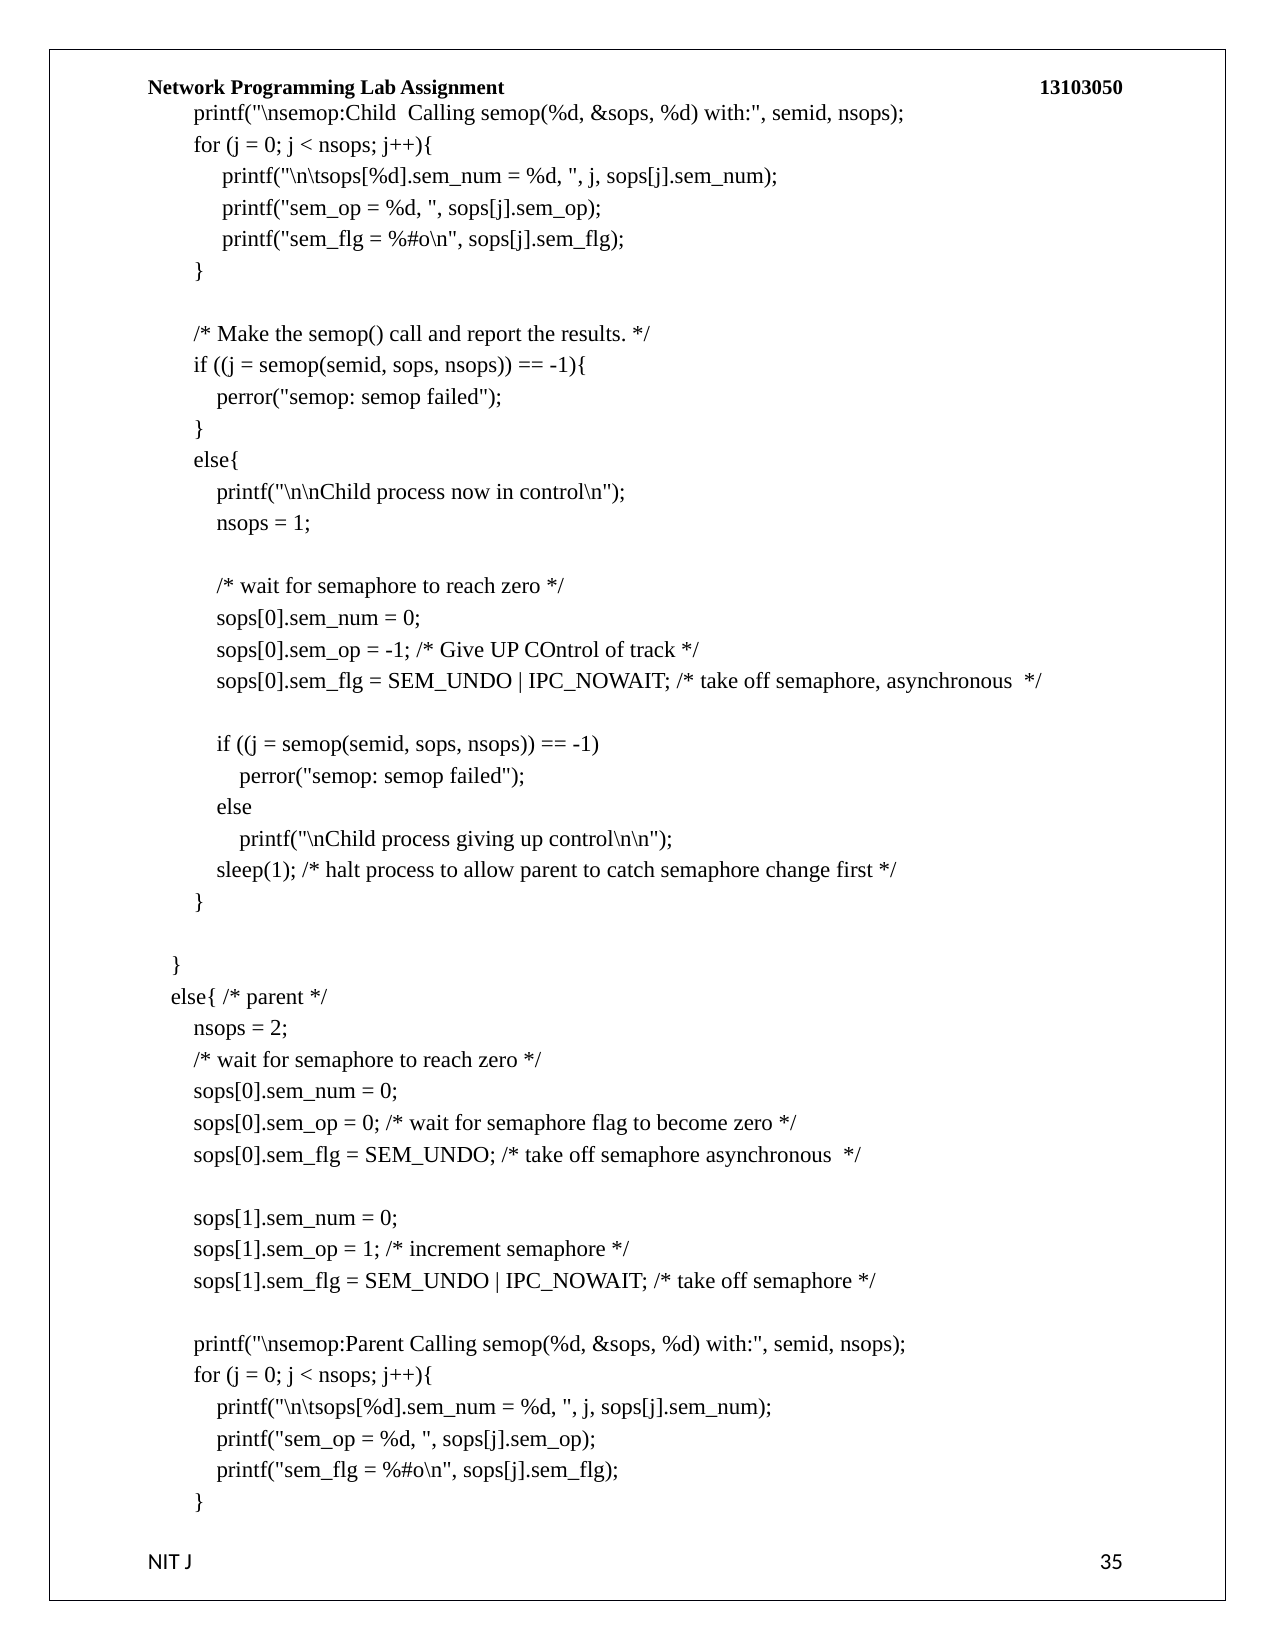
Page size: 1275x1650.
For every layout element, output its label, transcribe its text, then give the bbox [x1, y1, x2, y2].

text } [148, 257, 1169, 283]
text printf("\n\nChild process now in control\n"); [148, 478, 1169, 504]
text sops[0].sem_num = 0; [148, 1077, 1169, 1104]
text for (j = 0; j < nsops; j++){ [148, 131, 1169, 157]
text } [148, 888, 1169, 914]
text printf("\n\tsops[%d].sem_num = %d, ", j, sops[j].sem_num); [148, 1393, 1169, 1419]
text printf("sem_flg = %#o\n", sops[j].sem_flg); [148, 225, 1169, 252]
text printf("sem_op = %d, ", sops[j].sem_op); [148, 1425, 1169, 1451]
text printf("\n\tsops[%d].sem_num = %d, ", j, sops[j].sem_num); [148, 162, 1169, 188]
text nsops = 2; [148, 1014, 1169, 1041]
text perror("semop: semop failed"); [148, 383, 1169, 409]
text perror("semop: semop failed"); [148, 762, 1169, 788]
text for (j = 0; j < nsops; j++){ [148, 1362, 1169, 1388]
text printf("\nsemop:Parent Calling semop(%d, &sops, %d) with:", semid, nsops); [148, 1330, 1169, 1356]
text else{ /* parent */ [148, 983, 1169, 1009]
text sops[0].sem_op = 0; /* wait for semaphore flag to become zero */ [148, 1109, 1169, 1135]
text printf("\nChild process giving up control\n\n"); [148, 825, 1169, 851]
text sops[0].sem_op = -1; /* Give UP COntrol of track */ [148, 636, 1169, 662]
text printf("\nsemop:Child Calling semop(%d, &sops, %d) with:", semid, nsops); [148, 99, 1169, 125]
text printf("sem_op = %d, ", sops[j].sem_op); [148, 194, 1169, 220]
text sleep(1); /* halt process to allow parent to catch semaphore change first */ [148, 857, 1169, 883]
text /* Make the semop() call and report the results. */ [148, 320, 1169, 346]
text else{ [148, 446, 1169, 473]
text if ((j = semop(semid, sops, nsops)) == -1) [148, 730, 1169, 757]
text sops[0].sem_flg = SEM_UNDO | IPC_NOWAIT; /* take off semaphore, asynchronous */ [148, 667, 1169, 693]
text else [148, 793, 1169, 820]
text printf("sem_flg = %#o\n", sops[j].sem_flg); [148, 1456, 1169, 1483]
text sops[1].sem_flg = SEM_UNDO | IPC_NOWAIT; /* take off semaphore */ [148, 1267, 1169, 1293]
text nsops = 1; [148, 509, 1169, 536]
text /* wait for semaphore to reach zero */ [148, 572, 1169, 599]
text } [148, 415, 1169, 441]
text sops[0].sem_flg = SEM_UNDO; /* take off semaphore asynchronous */ [148, 1141, 1169, 1167]
text } [148, 951, 1169, 978]
text sops[1].sem_num = 0; [148, 1204, 1169, 1230]
text sops[1].sem_op = 1; /* increment semaphore */ [148, 1235, 1169, 1262]
text sops[0].sem_num = 0; [148, 604, 1169, 630]
text /* wait for semaphore to reach zero */ [148, 1046, 1169, 1072]
text if ((j = semop(semid, sops, nsops)) == -1){ [148, 352, 1169, 378]
text } [148, 1488, 1169, 1514]
